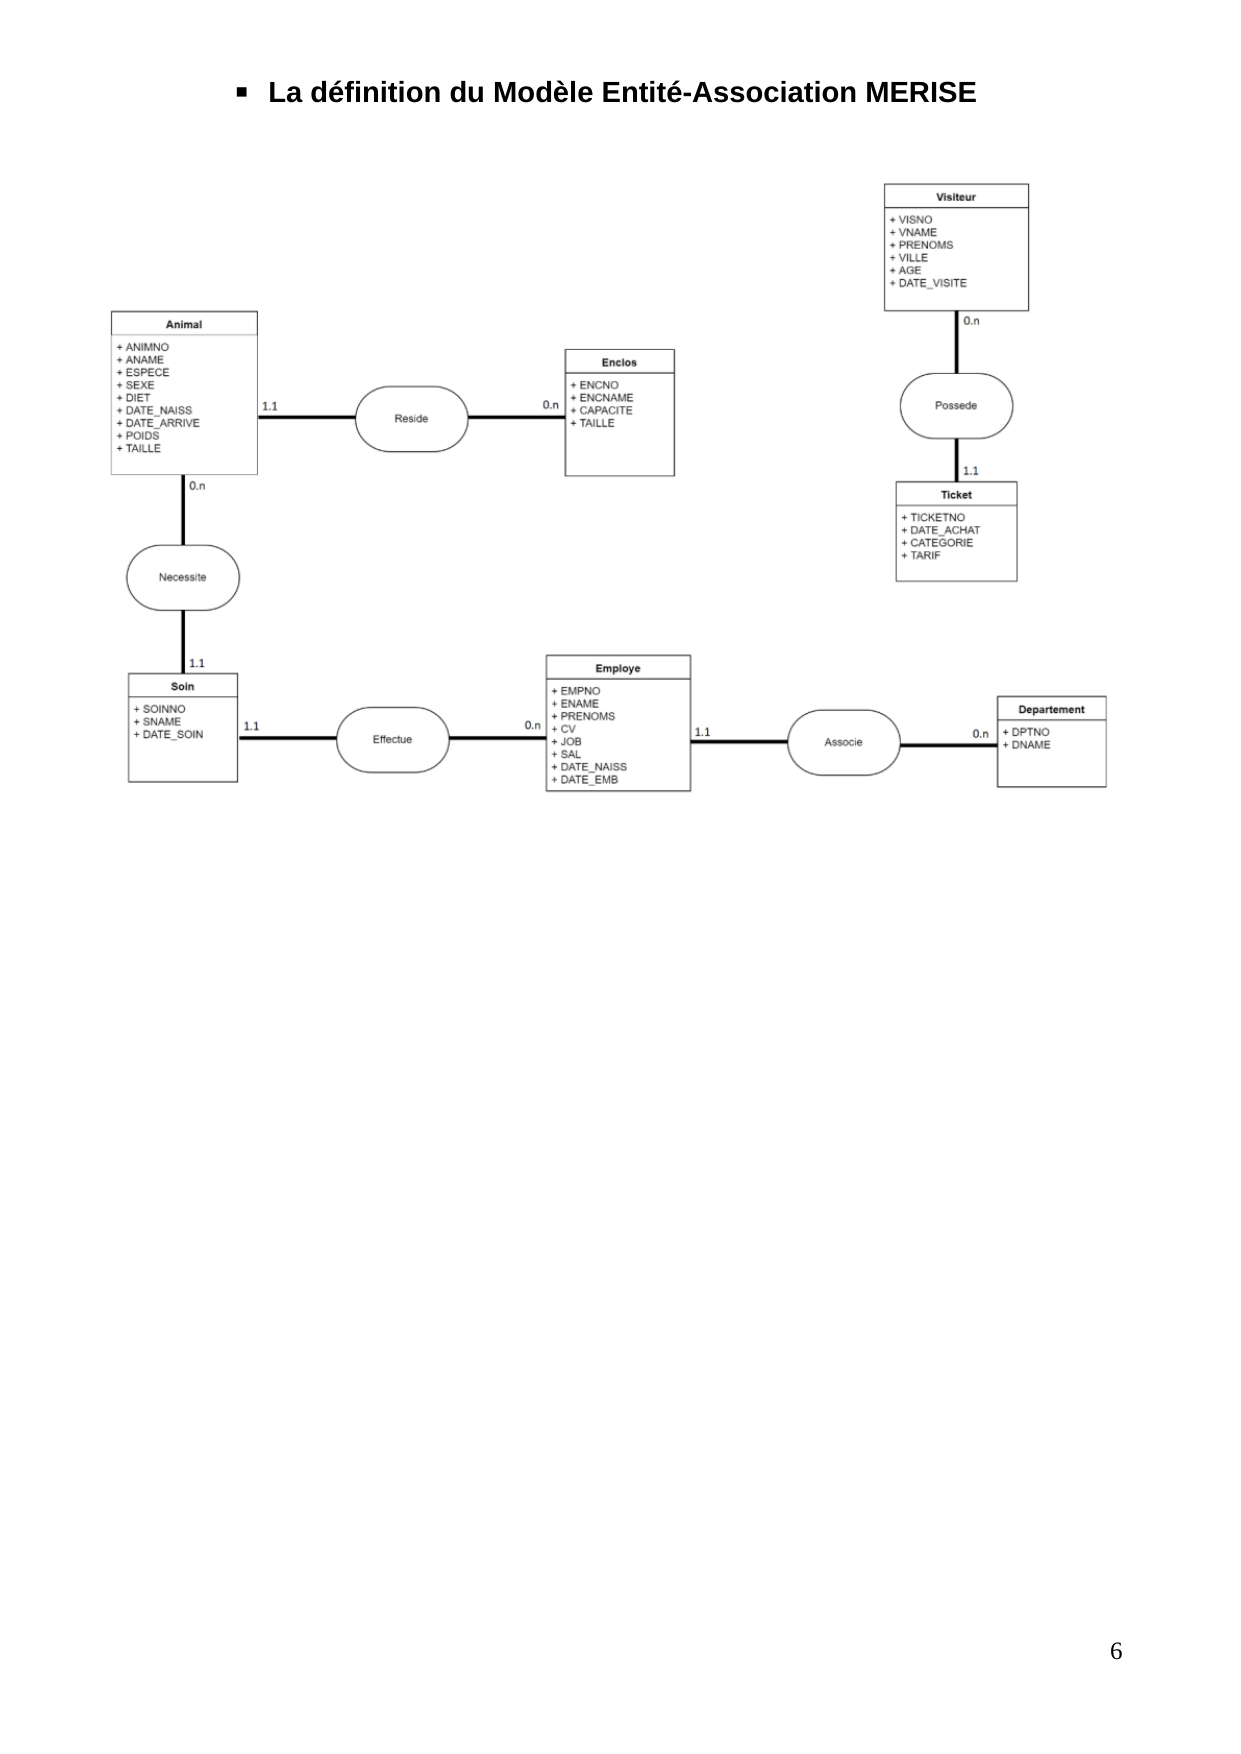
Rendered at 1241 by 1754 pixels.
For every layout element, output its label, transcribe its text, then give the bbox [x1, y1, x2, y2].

list La définition du Modèle Entité-Association MERISE [231, 75, 1122, 109]
